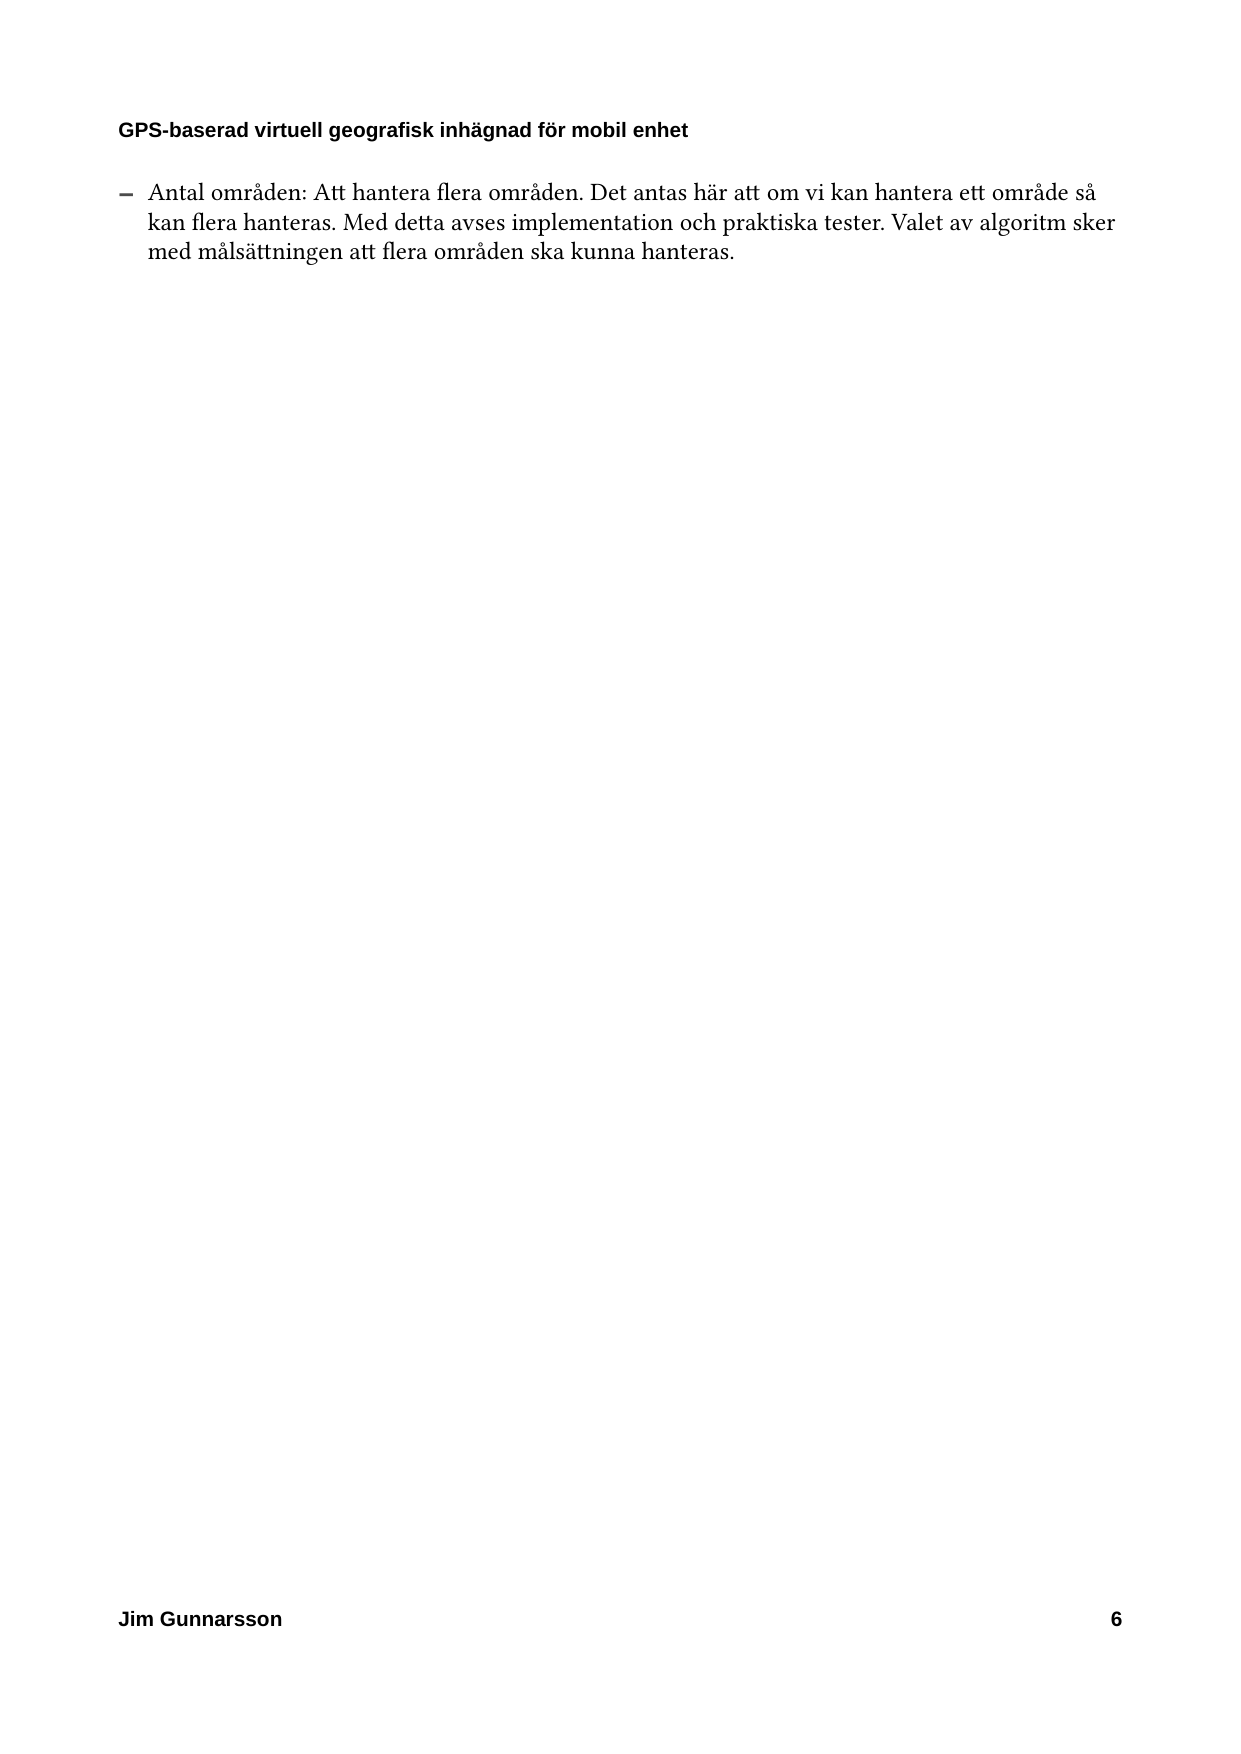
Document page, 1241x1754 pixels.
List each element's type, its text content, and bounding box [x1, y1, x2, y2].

list Antal områden: Att hantera flera områden. Det antas här att om vi kan hantera ett område så kan flera hanteras. Med detta avses implementation och praktiska tester. Valet av algoritm sker med målsättningen att flera områden ska kunna hanteras. [118, 177, 1122, 266]
